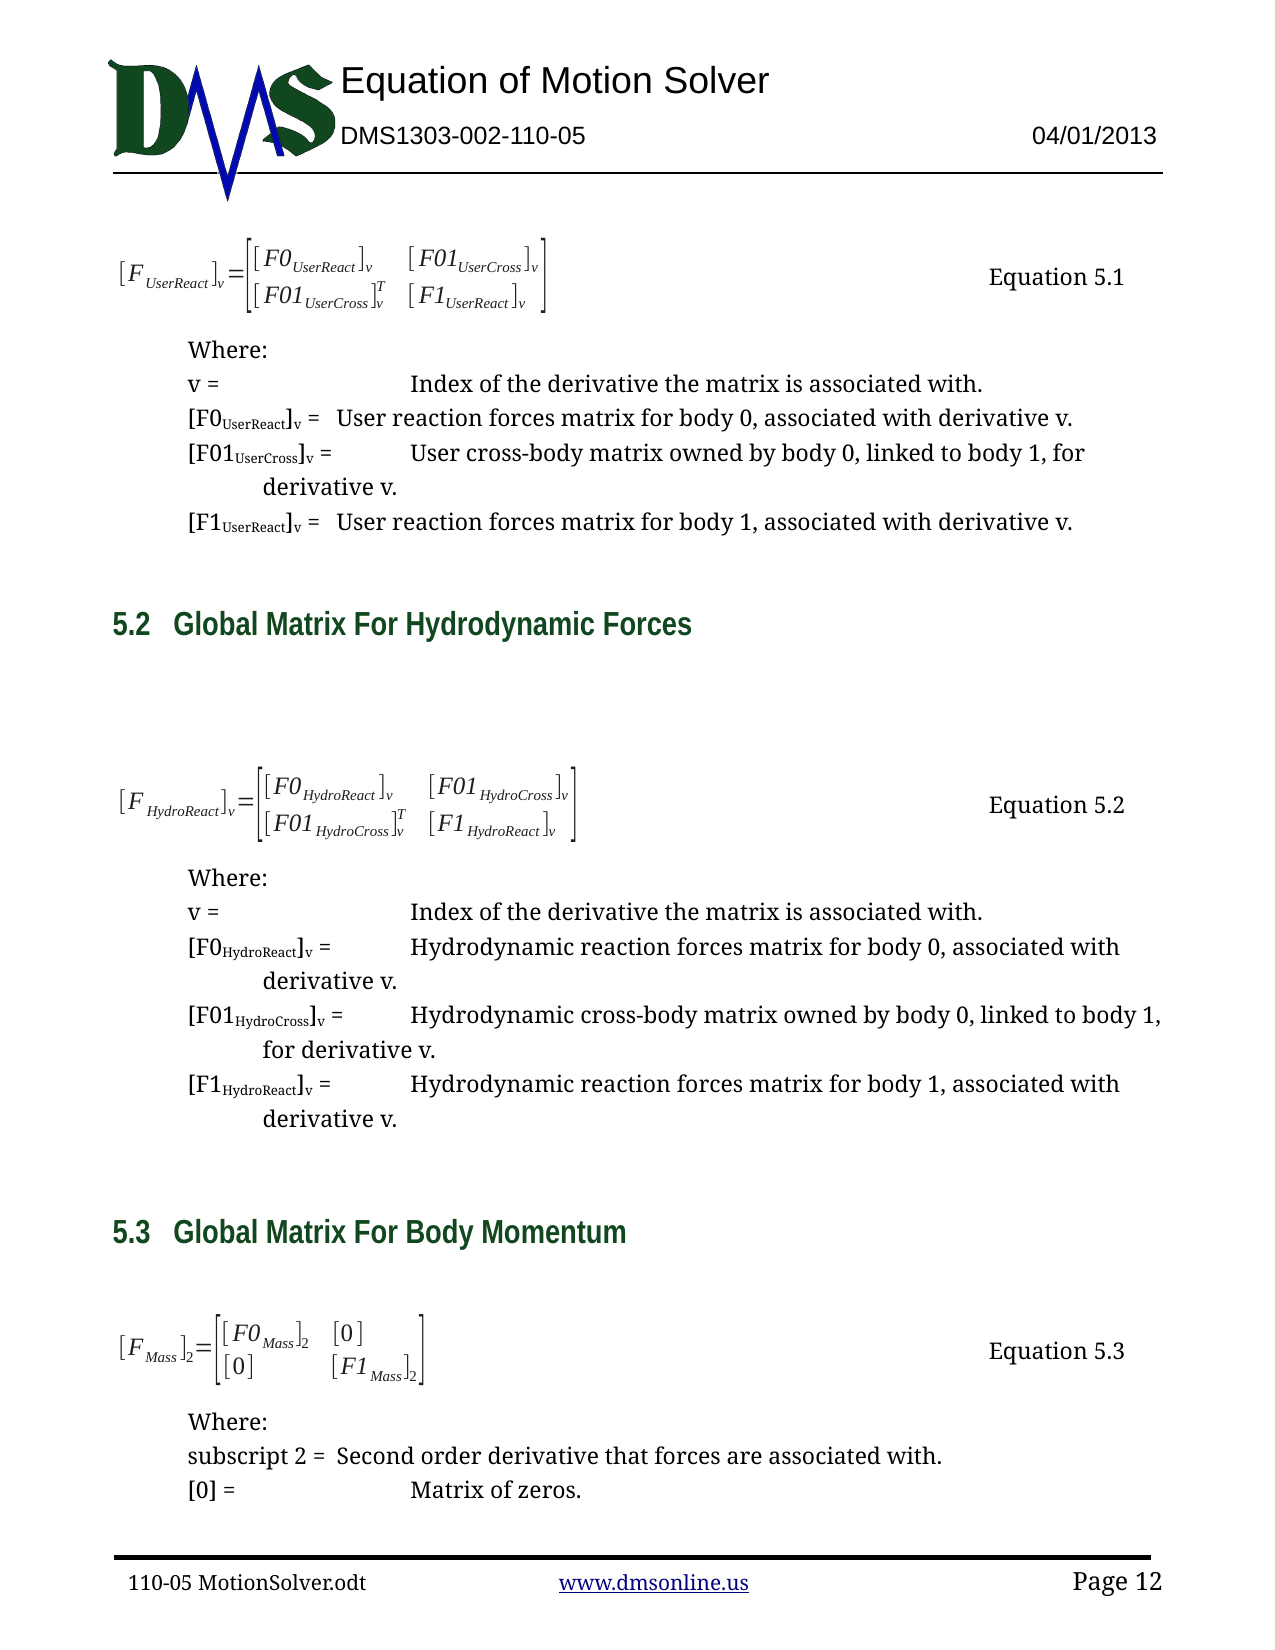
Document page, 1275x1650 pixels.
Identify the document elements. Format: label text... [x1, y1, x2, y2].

text Where: [187, 334, 1162, 365]
text Equation 5.3 [112, 1314, 1162, 1387]
text [F0UserReact]v = User reaction forces matrix for body 0, associated with derivative v. [187, 402, 1162, 434]
text [F01UserCross]v = User cross-body matrix owned by body 0, linked to body 1, for derivative v. [187, 437, 1162, 502]
text Where: [187, 862, 1162, 893]
text [F01HydroCross]v = Hydrodynamic cross-body matrix owned by body 0, linked to body 1, for derivative v. [187, 999, 1162, 1065]
text v = Index of the derivative the matrix is associated with. [187, 368, 1162, 399]
text v = Index of the derivative the matrix is associated with. [187, 896, 1162, 928]
text [0] = Matrix of zeros. [187, 1474, 1162, 1506]
text [F1UserReact]v = User reaction forces matrix for body 1, associated with derivative v. [187, 506, 1162, 537]
text Equation 5.1 [112, 238, 1162, 316]
picture [105, 56, 338, 204]
subtitle Global Matrix for Body Momentum [112, 1212, 1162, 1250]
text Where: [187, 1406, 1162, 1437]
text [F0HydroReact]v = Hydrodynamic reaction forces matrix for body 0, associated with derivative v. [187, 931, 1162, 996]
subtitle Global Matrix for Hydrodynamic Forces [112, 604, 1162, 642]
text [F1HydroReact]v = Hydrodynamic reaction forces matrix for body 1, associated with derivative v. [187, 1068, 1162, 1134]
text subscript 2 = Second order derivative that forces are associated with. [187, 1440, 1162, 1471]
text Equation 5.2 [112, 766, 1162, 844]
